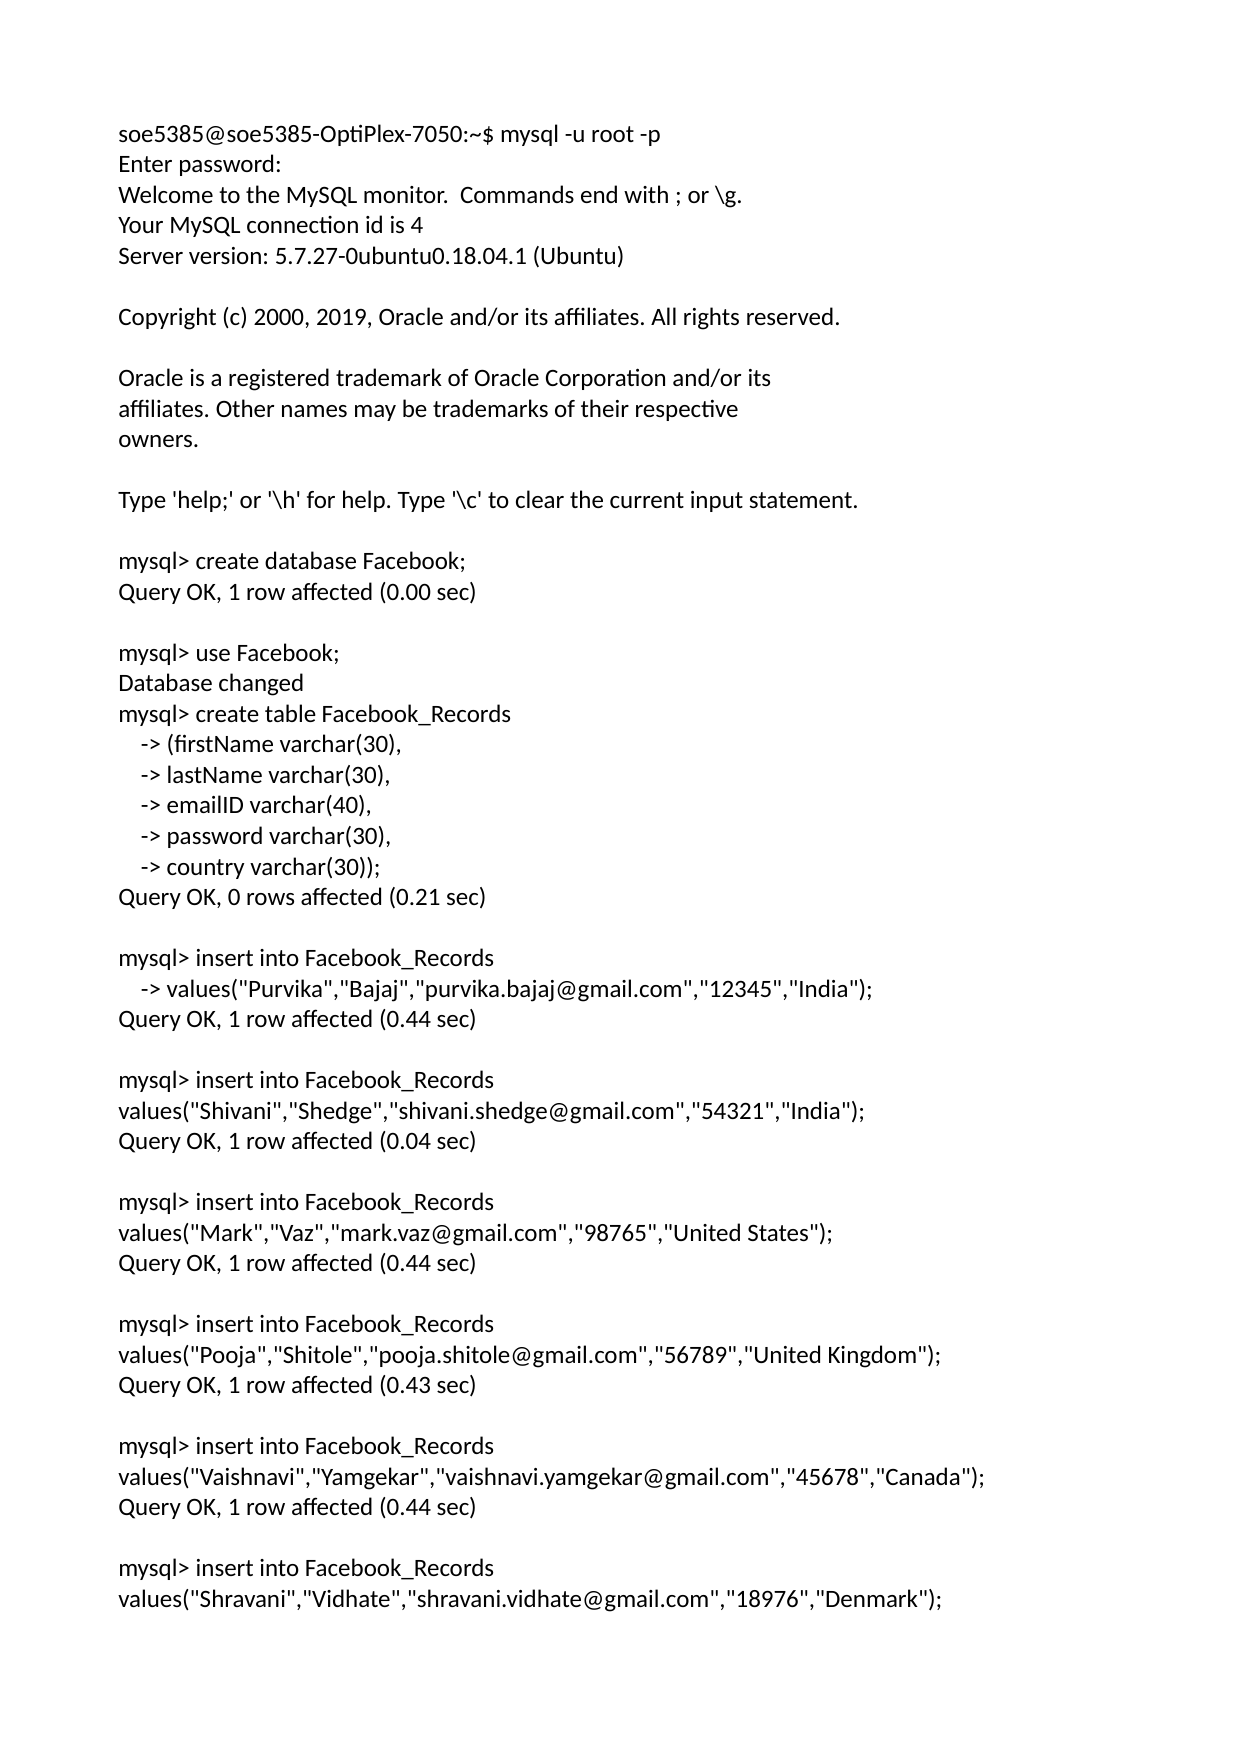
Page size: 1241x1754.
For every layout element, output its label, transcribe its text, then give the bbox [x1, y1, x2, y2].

text Enter password: [118, 149, 1122, 179]
text mysql> create database Facebook; [118, 545, 1122, 576]
text mysql> insert into Facebook_Records values("Vaishnavi","Yamgekar","vaishnavi.yamgekar@gmail.com","45678","Canada"); [118, 1431, 1122, 1492]
text Query OK, 0 rows affected (0.21 sec) [118, 881, 1122, 912]
text mysql> insert into Facebook_Records values("Pooja","Shitole","pooja.shitole@gmail.com","56789","United Kingdom"); [118, 1308, 1122, 1369]
text Welcome to the MySQL monitor. Commands end with ; or \g. [118, 179, 1122, 210]
text Database changed [118, 667, 1122, 698]
text Server version: 5.7.27-0ubuntu0.18.04.1 (Ubuntu) [118, 240, 1122, 271]
text Query OK, 1 row affected (0.43 sec) [118, 1369, 1122, 1400]
text Oracle is a registered trademark of Oracle Corporation and/or its [118, 362, 1122, 393]
text -> values("Purvika","Bajaj","purvika.bajaj@gmail.com","12345","India"); [118, 973, 1122, 1003]
text -> country varchar(30)); [118, 851, 1122, 881]
text Copyright (c) 2000, 2019, Oracle and/or its affiliates. All rights reserved. [118, 301, 1122, 332]
text mysql> insert into Facebook_Records values("Shivani","Shedge","shivani.shedge@gmail.com","54321","India"); [118, 1064, 1122, 1125]
text mysql> create table Facebook_Records [118, 698, 1122, 728]
text Query OK, 1 row affected (0.04 sec) [118, 1125, 1122, 1156]
text Type 'help;' or '\h' for help. Type '\c' to clear the current input statement. [118, 484, 1122, 515]
text mysql> use Facebook; [118, 637, 1122, 667]
text Your MySQL connection id is 4 [118, 210, 1122, 240]
text -> emailID varchar(40), [118, 789, 1122, 820]
text soe5385@soe5385-OptiPlex-7050:~$ mysql -u root -p [118, 118, 1122, 149]
text mysql> insert into Facebook_Records [118, 942, 1122, 973]
text Query OK, 1 row affected (0.44 sec) [118, 1492, 1122, 1522]
text mysql> insert into Facebook_Records values("Mark","Vaz","mark.vaz@gmail.com","98765","United States"); [118, 1186, 1122, 1247]
text Query OK, 1 row affected (0.00 sec) [118, 576, 1122, 606]
text mysql> insert into Facebook_Records values("Shravani","Vidhate","shravani.vidhate@gmail.com","18976","Denmark"); [118, 1553, 1122, 1614]
text owners. [118, 423, 1122, 454]
text -> password varchar(30), [118, 820, 1122, 851]
text affiliates. Other names may be trademarks of their respective [118, 393, 1122, 423]
text Query OK, 1 row affected (0.44 sec) [118, 1003, 1122, 1034]
text -> (firstName varchar(30), [118, 728, 1122, 759]
text -> lastName varchar(30), [118, 759, 1122, 789]
text Query OK, 1 row affected (0.44 sec) [118, 1247, 1122, 1278]
